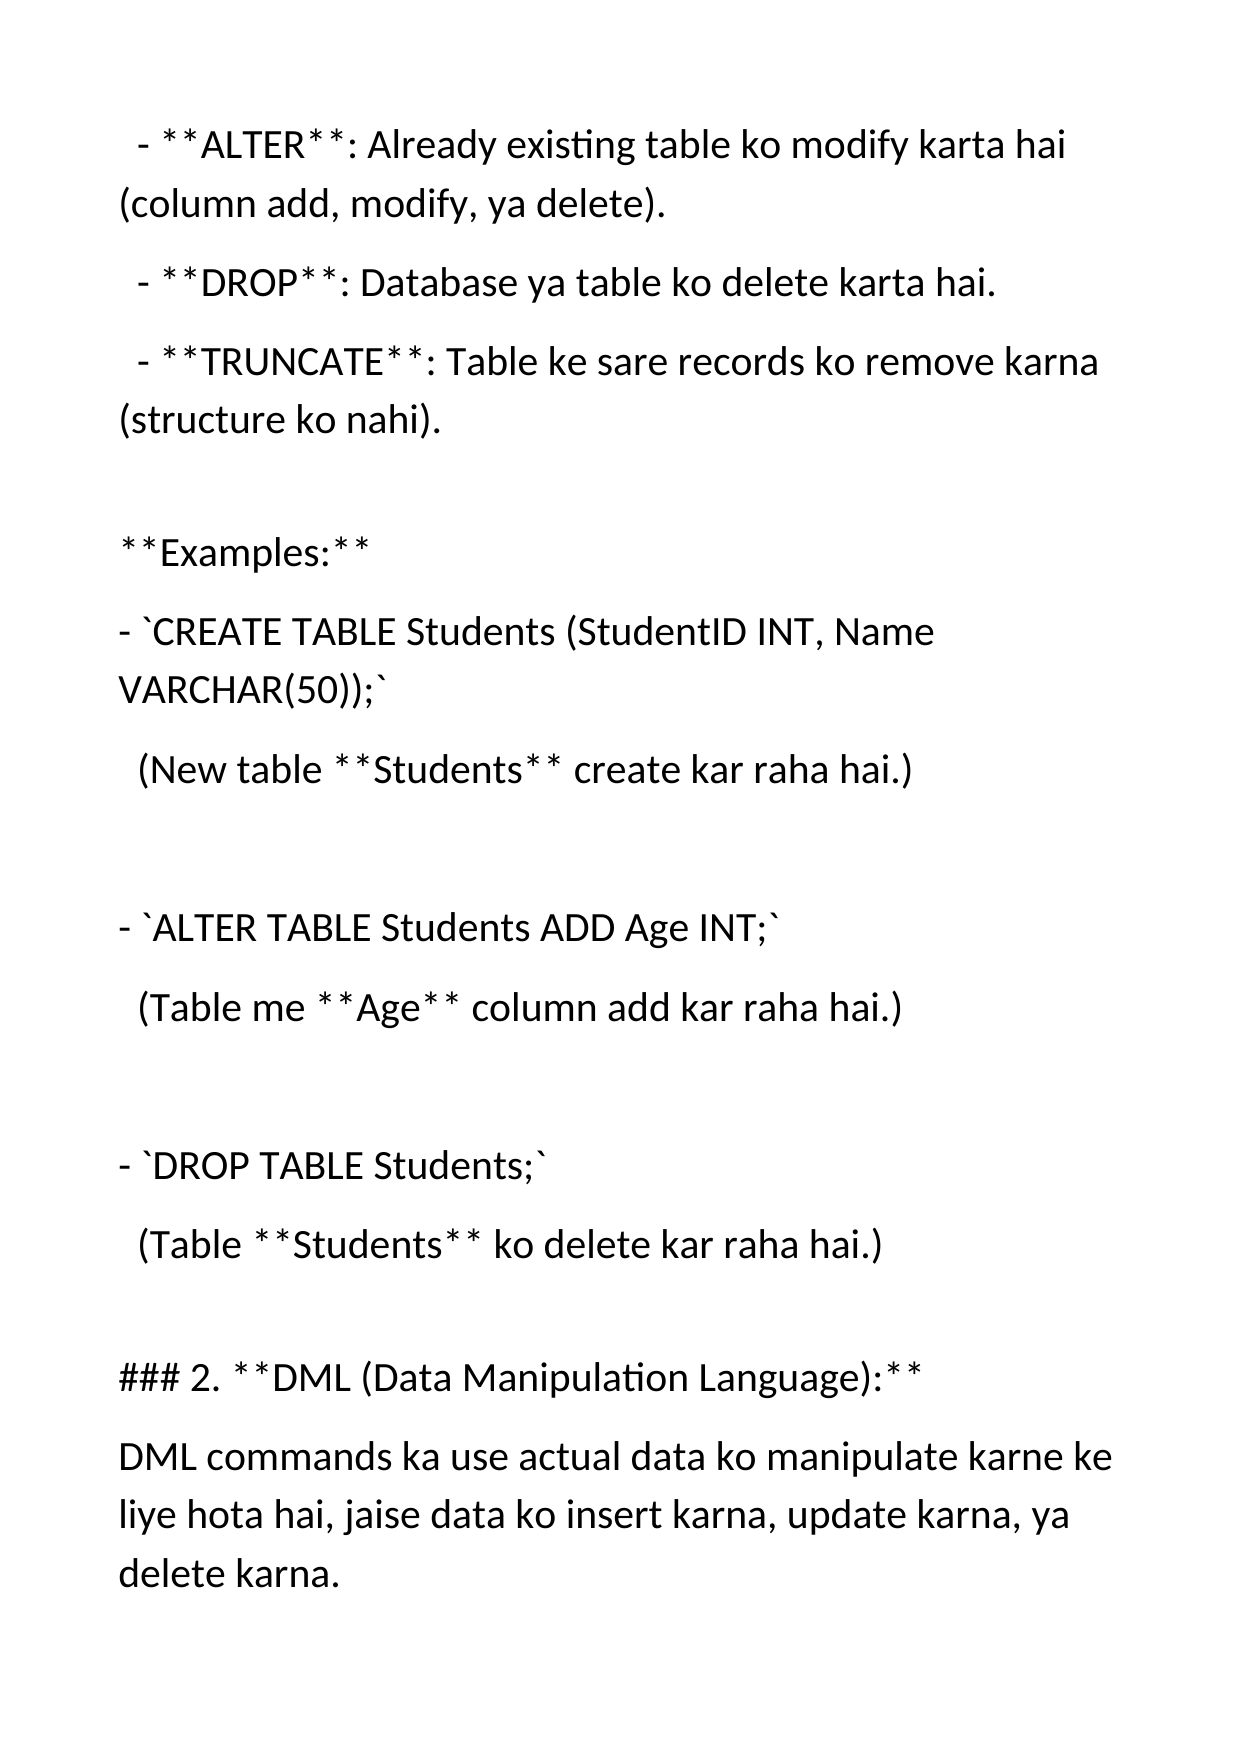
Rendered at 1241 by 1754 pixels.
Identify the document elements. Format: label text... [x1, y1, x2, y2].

text - **ALTER**: Already existing table ko modify karta hai (column add, modify, ya delete). [118, 118, 1122, 227]
text - `DROP TABLE Students;` [118, 1139, 1122, 1190]
text (New table **Students** create kar raha hai.) [118, 743, 1122, 794]
text - `ALTER TABLE Students ADD Age INT;` [118, 901, 1122, 952]
text (Table me **Age** column add kar raha hai.) [118, 981, 1122, 1031]
text - **TRUNCATE**: Table ke sare records ko remove karna (structure ko nahi). [118, 335, 1122, 444]
text - `CREATE TABLE Students (StudentID INT, Name VARCHAR(50));` [118, 605, 1122, 714]
text DML commands ka use actual data ko manipulate karne ke liye hota hai, jaise data ko insert karna, update karna, ya delete karna. [118, 1430, 1122, 1598]
text (Table **Students** ko delete kar raha hai.) [118, 1218, 1122, 1269]
text ### 2. **DML (Data Manipulation Language):** [118, 1351, 1122, 1402]
text - **DROP**: Database ya table ko delete karta hai. [118, 256, 1122, 307]
text **Examples:** [118, 526, 1122, 577]
